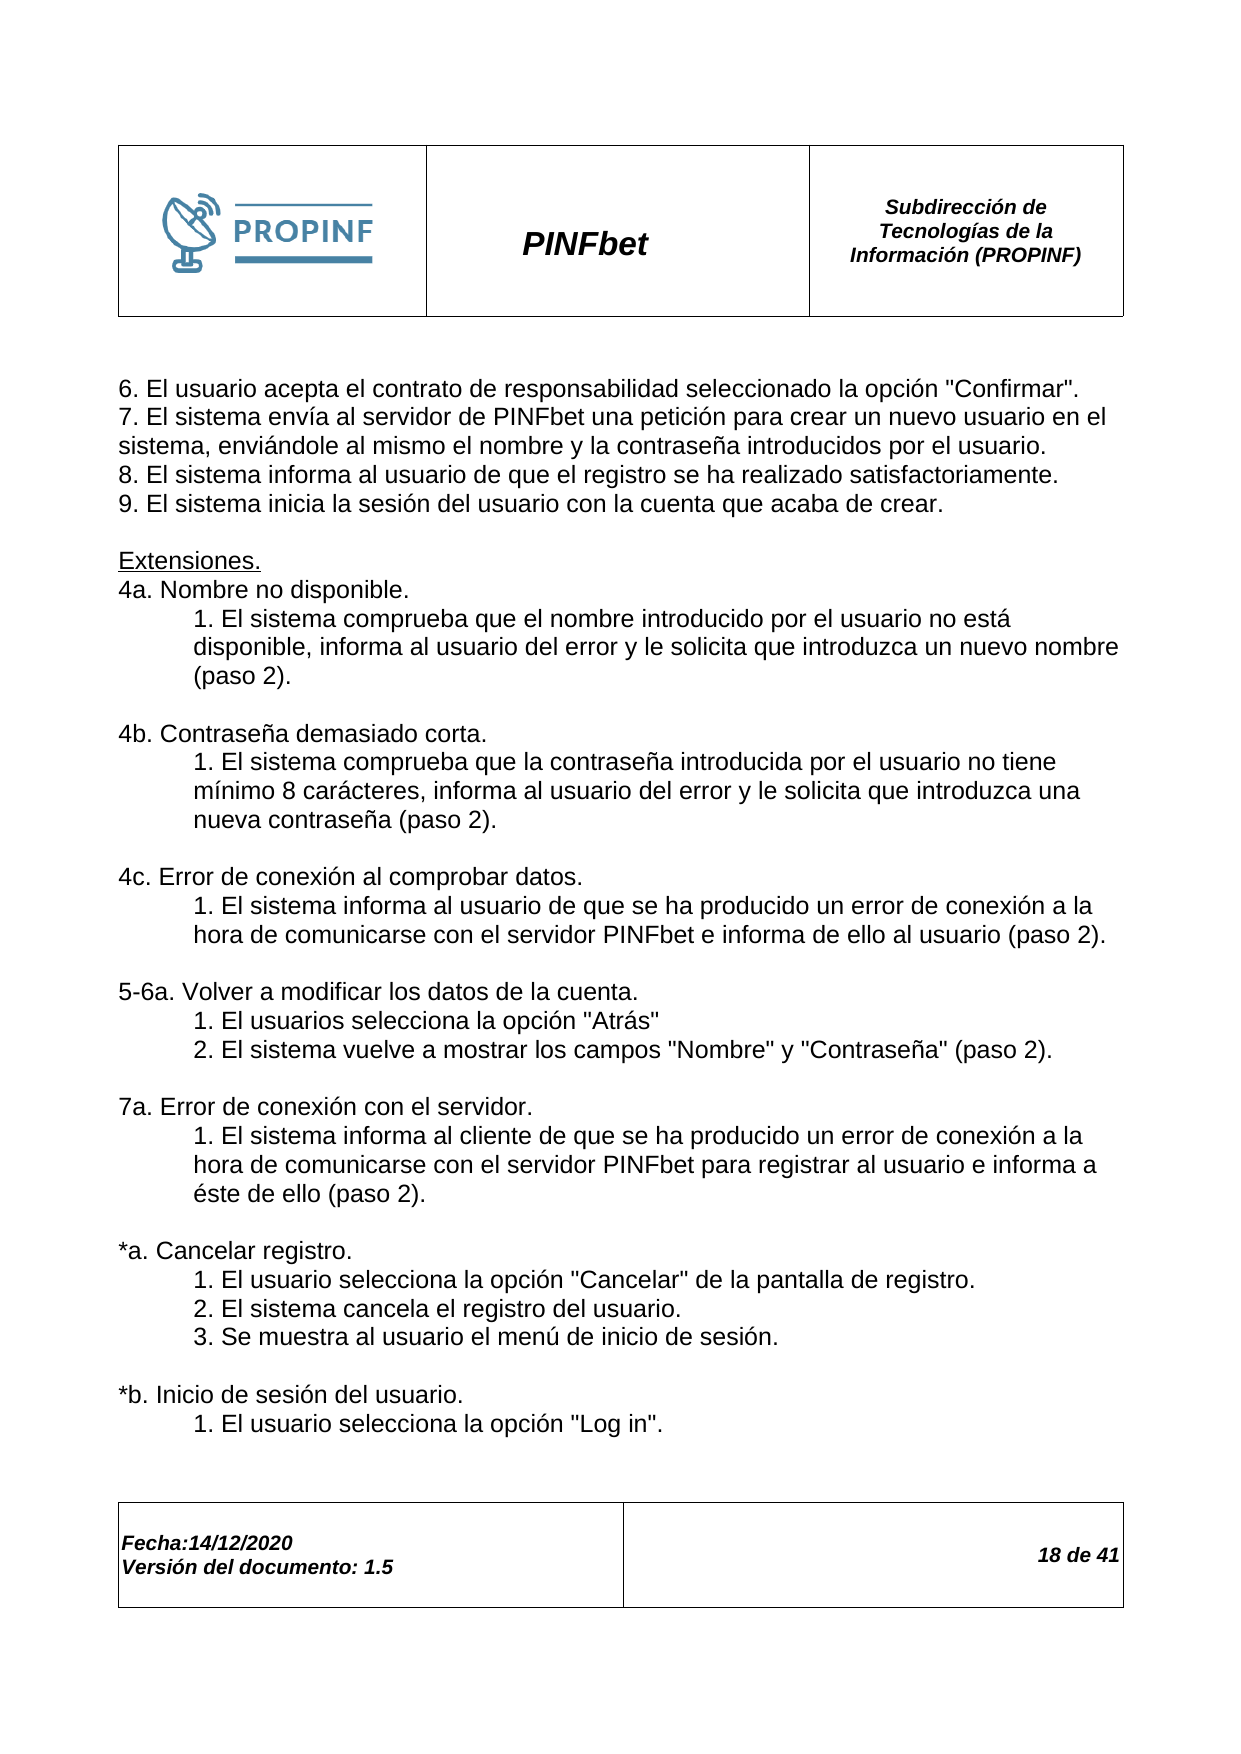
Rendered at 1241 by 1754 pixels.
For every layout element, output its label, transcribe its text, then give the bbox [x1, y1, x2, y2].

text 5-6a. Volver a modificar los datos de la cuenta. [118, 977, 1122, 1006]
picture [126, 170, 414, 301]
text 8. El sistema informa al usuario de que el registro se ha realizado satisfactoriamente. [118, 460, 1122, 489]
text 4b. Contraseña demasiado corta. [118, 719, 1122, 747]
text 2. El sistema cancela el registro del usuario. [118, 1294, 1122, 1322]
text 1. El usuarios selecciona la opción "Atrás" [118, 1006, 1122, 1035]
text 1. El usuario selecciona la opción "Cancelar" de la pantalla de registro. [118, 1265, 1122, 1294]
text 4c. Error de conexión al comprobar datos. [118, 862, 1122, 891]
text 4a. Nombre no disponible. [118, 575, 1122, 604]
text 9. El sistema inicia la sesión del usuario con la cuenta que acaba de crear. [118, 489, 1122, 517]
text 1. El sistema comprueba que el nombre introducido por el usuario no está disponible, informa al usuario del error y le solicita que introduzca un nuevo nombre (paso 2). [118, 604, 1122, 690]
text 1. El sistema comprueba que la contraseña introducida por el usuario no tiene mínimo 8 carácteres, informa al usuario del error y le solicita que introduzca una nueva contraseña (paso 2). [118, 747, 1122, 834]
text 1. El usuario selecciona la opción "Log in". [118, 1409, 1122, 1437]
text *b. Inicio de sesión del usuario. [118, 1380, 1122, 1409]
text 3. Se muestra al usuario el menú de inicio de sesión. [118, 1322, 1122, 1351]
text 7. El sistema envía al servidor de PINFbet una petición para crear un nuevo usuario en el sistema, enviándole al mismo el nombre y la contraseña introducidos por el usuario. [118, 402, 1122, 460]
text 2. El sistema vuelve a mostrar los campos "Nombre" y "Contraseña" (paso 2). [118, 1035, 1122, 1064]
text 6. El usuario acepta el contrato de responsabilidad seleccionado la opción "Confirmar". [118, 374, 1122, 402]
text 1. El sistema informa al usuario de que se ha producido un error de conexión a la hora de comunicarse con el servidor PINFbet e informa de ello al usuario (paso 2). [118, 891, 1122, 949]
text *a. Cancelar registro. [118, 1236, 1122, 1265]
text Extensiones. [118, 546, 1122, 575]
text 1. El sistema informa al cliente de que se ha producido un error de conexión a la hora de comunicarse con el servidor PINFbet para registrar al usuario e informa a éste de ello (paso 2). [118, 1121, 1122, 1207]
text 7a. Error de conexión con el servidor. [118, 1092, 1122, 1121]
